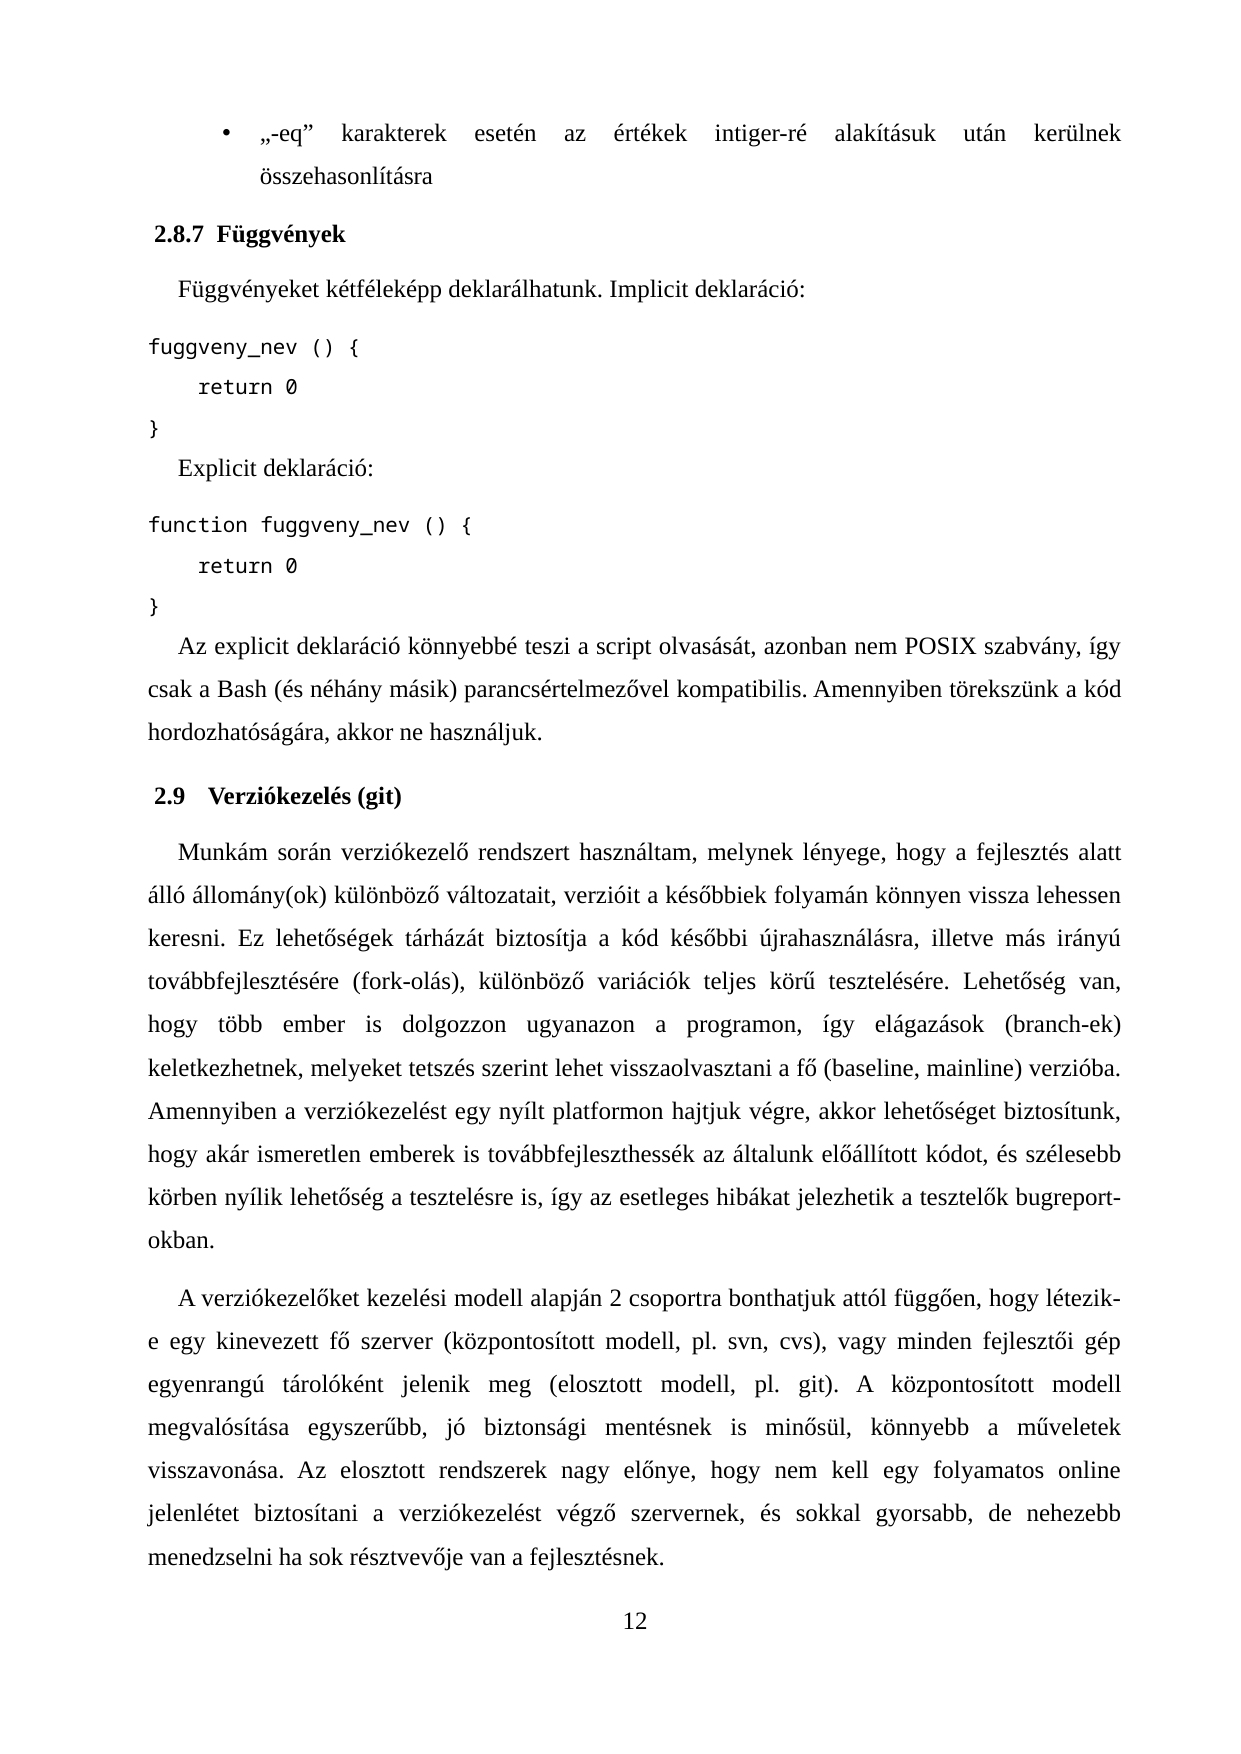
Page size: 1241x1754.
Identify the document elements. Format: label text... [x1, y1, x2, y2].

text Munkám során verziókezelő rendszert használtam, melynek lényege, hogy a fejlesztés alatt álló állomány(ok) különböző változatait, verzióit a későbbiek folyamán könnyen vissza lehessen keresni. Ez lehetőségek tárházát biztosítja a kód későbbi újrahasználásra, illetve más irányú továbbfejlesztésére (fork-olás), különböző variációk teljes körű tesztelésére. Lehetőség van, hogy több ember is dolgozzon ugyanazon a programon, így elágazások (branch-ek) keletkezhetnek, melyeket tetszés szerint lehet visszaolvasztani a fő (baseline, mainline) verzióba. Amennyiben a verziókezelést egy nyílt platformon hajtjuk végre, akkor lehetőséget biztosítunk, hogy akár ismeretlen emberek is továbbfejleszthessék az általunk előállított kódot, és szélesebb körben nyílik lehetőség a tesztelésre is, így az esetleges hibákat jelezhetik a tesztelők bugreport-okban. [148, 837, 1122, 1254]
text A verziókezelőket kezelési modell alapján 2 csoportra bonthatjuk attól függően, hogy létezik-e egy kinevezett fő szerver (központosított modell, pl. svn, cvs), vagy minden fejlesztői gép egyenrangú tárolóként jelenik meg (elosztott modell, pl. git). A központosított modell megvalósítása egyszerűbb, jó biztonsági mentésnek is minősül, könnyebb a műveletek visszavonása. Az elosztott rendszerek nagy előnye, hogy nem kell egy folyamatos online jelenlétet biztosítani a verziókezelést végző szervernek, és sokkal gyorsabb, de nehezebb menedzselni ha sok résztvevője van a fejlesztésnek. [148, 1283, 1122, 1570]
text } [148, 591, 1122, 619]
text } [148, 413, 1122, 441]
text Függvényeket kétféleképp deklarálhatunk. Implicit deklaráció: [148, 274, 1122, 303]
text return 0 [148, 551, 1122, 579]
subtitle Függvények [148, 219, 1122, 248]
text Explicit deklaráció: [148, 453, 1122, 482]
text return 0 [148, 372, 1122, 401]
text Az explicit deklaráció könnyebbé teszi a script olvasását, azonban nem POSIX szabvány, így csak a Bash (és néhány másik) parancsértelmezővel kompatibilis. Amennyiben törekszünk a kód hordozhatóságára, akkor ne használjuk. [148, 631, 1122, 746]
subtitle Verziókezelés (git) [148, 781, 1122, 810]
text function fuggveny_nev () { [148, 511, 1122, 539]
text fuggveny_nev () { [148, 332, 1122, 361]
list „-eq” karakterek esetén az értékek intiger-ré alakításuk után kerülnek összehasonlításra [222, 118, 1122, 190]
